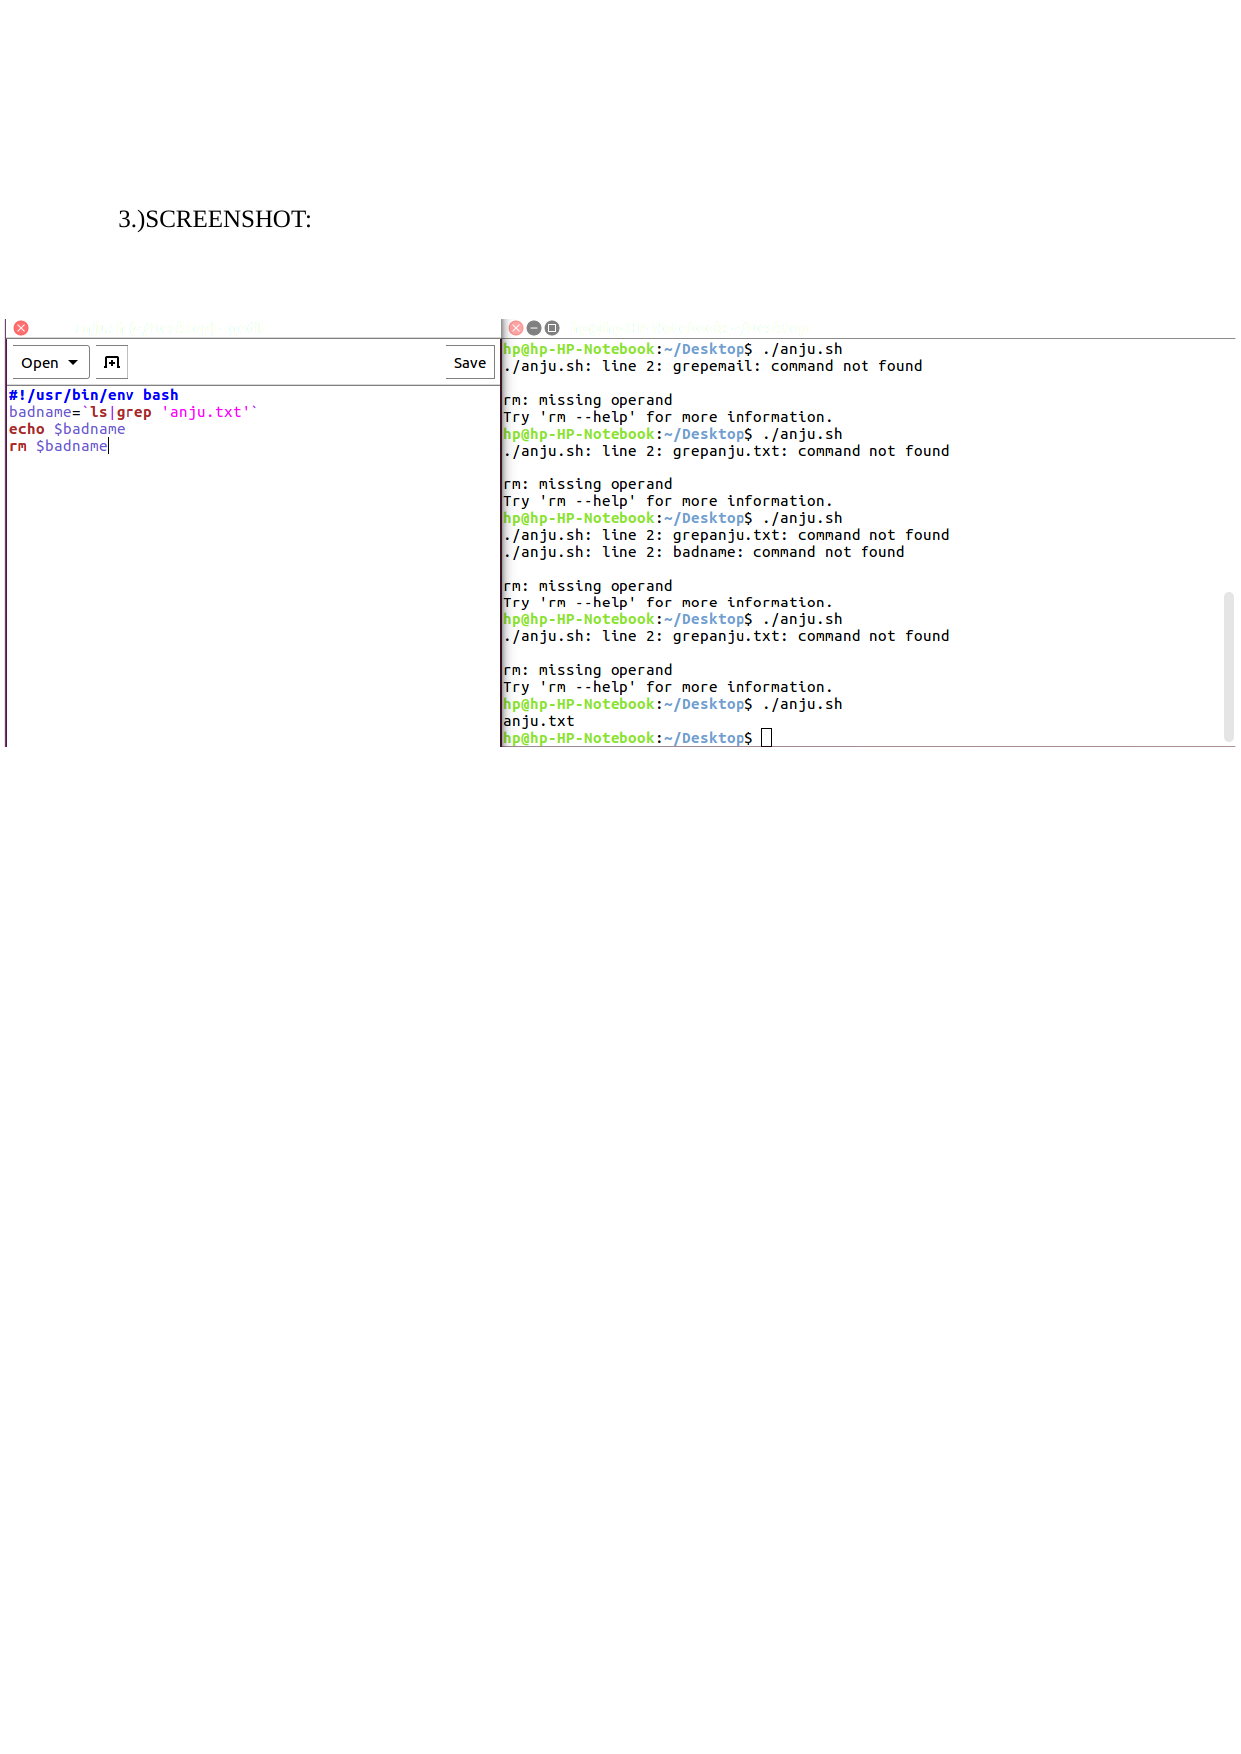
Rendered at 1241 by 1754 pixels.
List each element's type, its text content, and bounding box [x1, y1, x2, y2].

text 3.)SCREENSHOT: [118, 204, 1122, 233]
picture [4, 319, 1236, 747]
